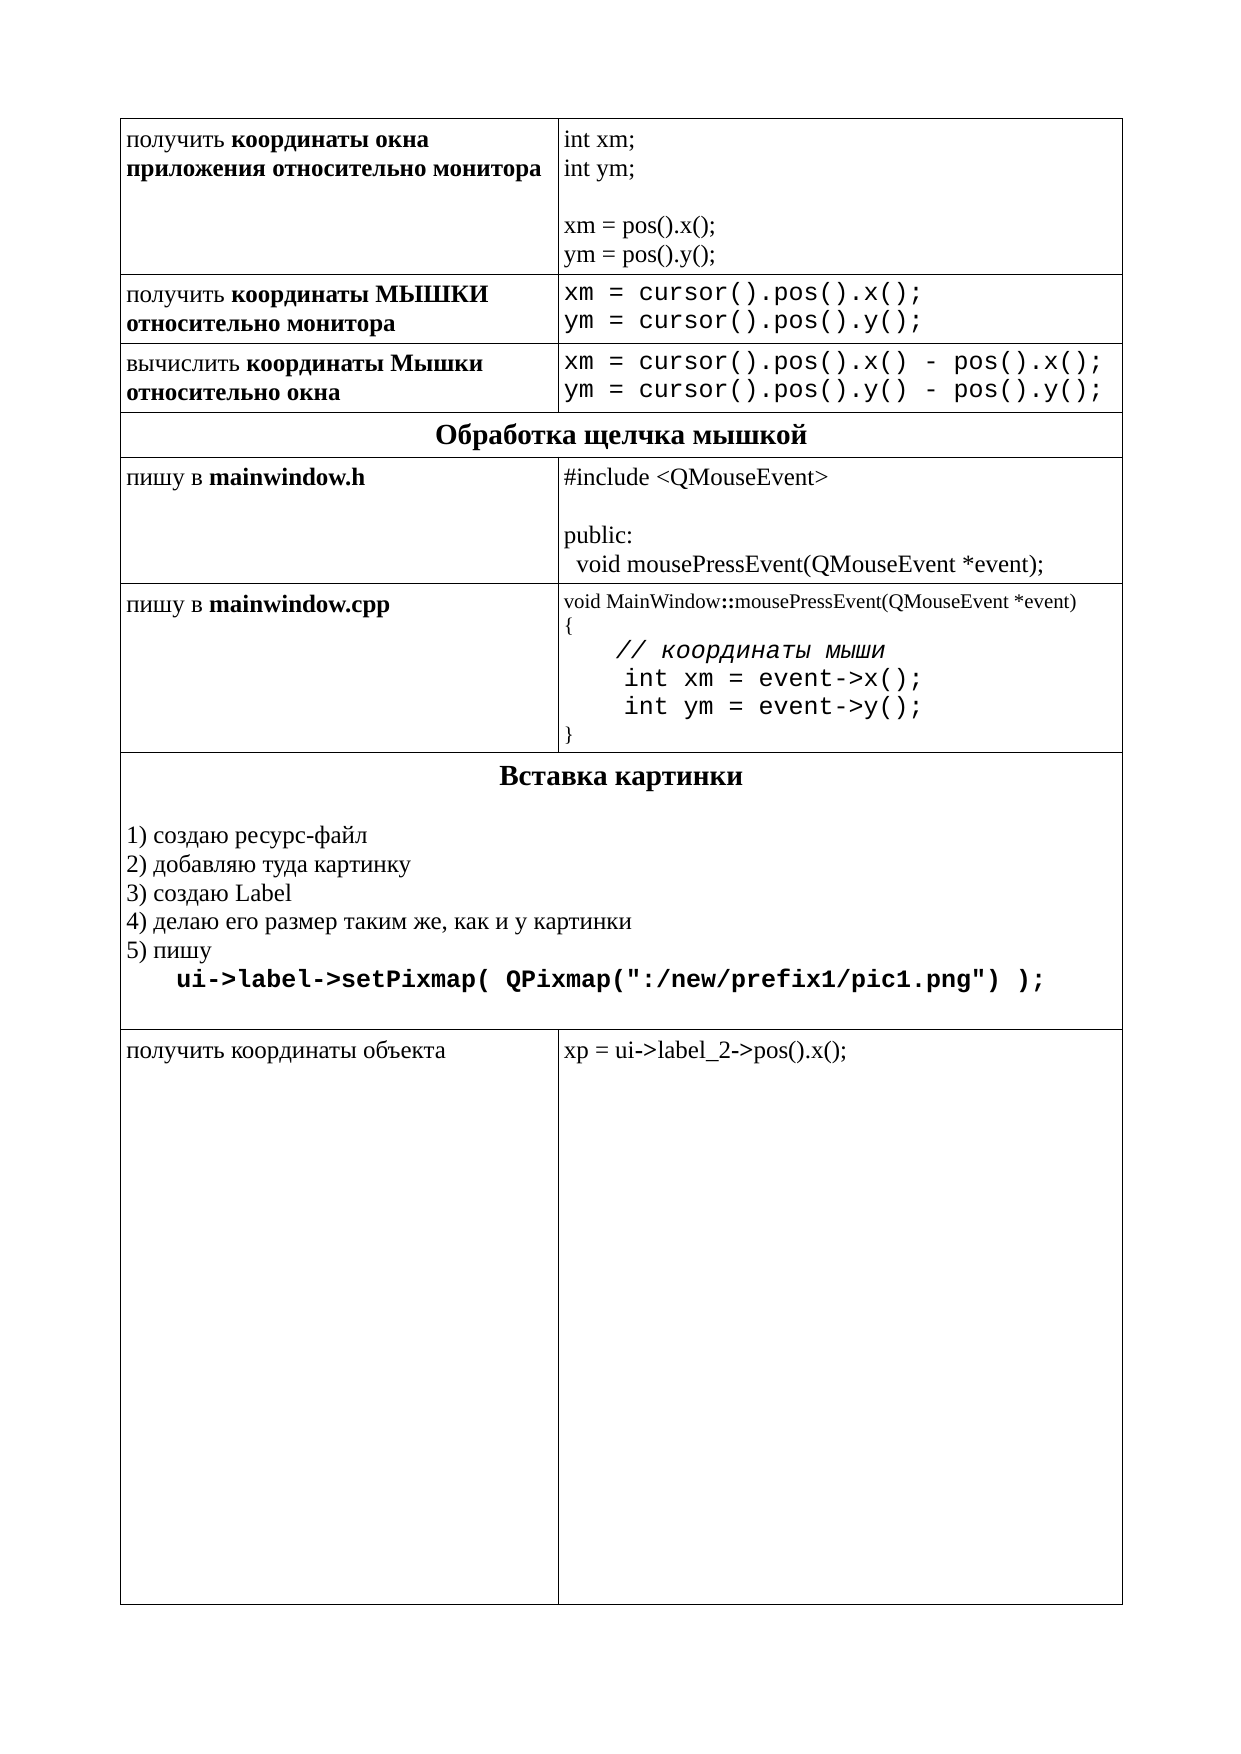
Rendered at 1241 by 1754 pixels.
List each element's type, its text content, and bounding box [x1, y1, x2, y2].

table_cell получить координаты МЫШКИ относительно монитора [121, 275, 558, 342]
table_cell вычислить координаты Мышки относительно окна [121, 344, 558, 412]
table_cell #include <QMouseEvent> public: void mousePressEvent(QMouseEvent *event); [559, 458, 1122, 583]
table_cell void MainWindow::mousePressEvent(QMouseEvent *event) { // координаты мыши int xm = event->x(); int ym = event->y(); } [559, 584, 1122, 752]
table_cell xp = ui->label_2->pos().x(); [559, 1030, 1122, 1604]
table_cell получить координаты окна приложения относительно монитора [121, 119, 558, 273]
table_cell пишу в mainwindow.h [121, 458, 558, 583]
table_cell xm = cursor().pos().x() - pos().x(); ym = cursor().pos().y() - pos().y(); [559, 344, 1122, 412]
table_cell int xm; int ym; xm = pos().x(); ym = pos().y(); [559, 119, 1122, 273]
table_cell получить координаты объекта [121, 1030, 558, 1604]
table_cell Вставка картинки 1) создаю ресурс-файл 2) добавляю туда картинку 3) создаю Label 4) делаю его размер таким же, как и у картинки 5) пишу ui->label->setPixmap( QPixmap(":/new/prefix1/pic1.png") ); [121, 753, 1122, 1029]
table_cell пишу в mainwindow.cpp [121, 584, 558, 752]
table_cell xm = cursor().pos().x(); ym = cursor().pos().y(); [559, 275, 1122, 342]
table_cell Обработка щелчка мышкой [121, 413, 1122, 457]
